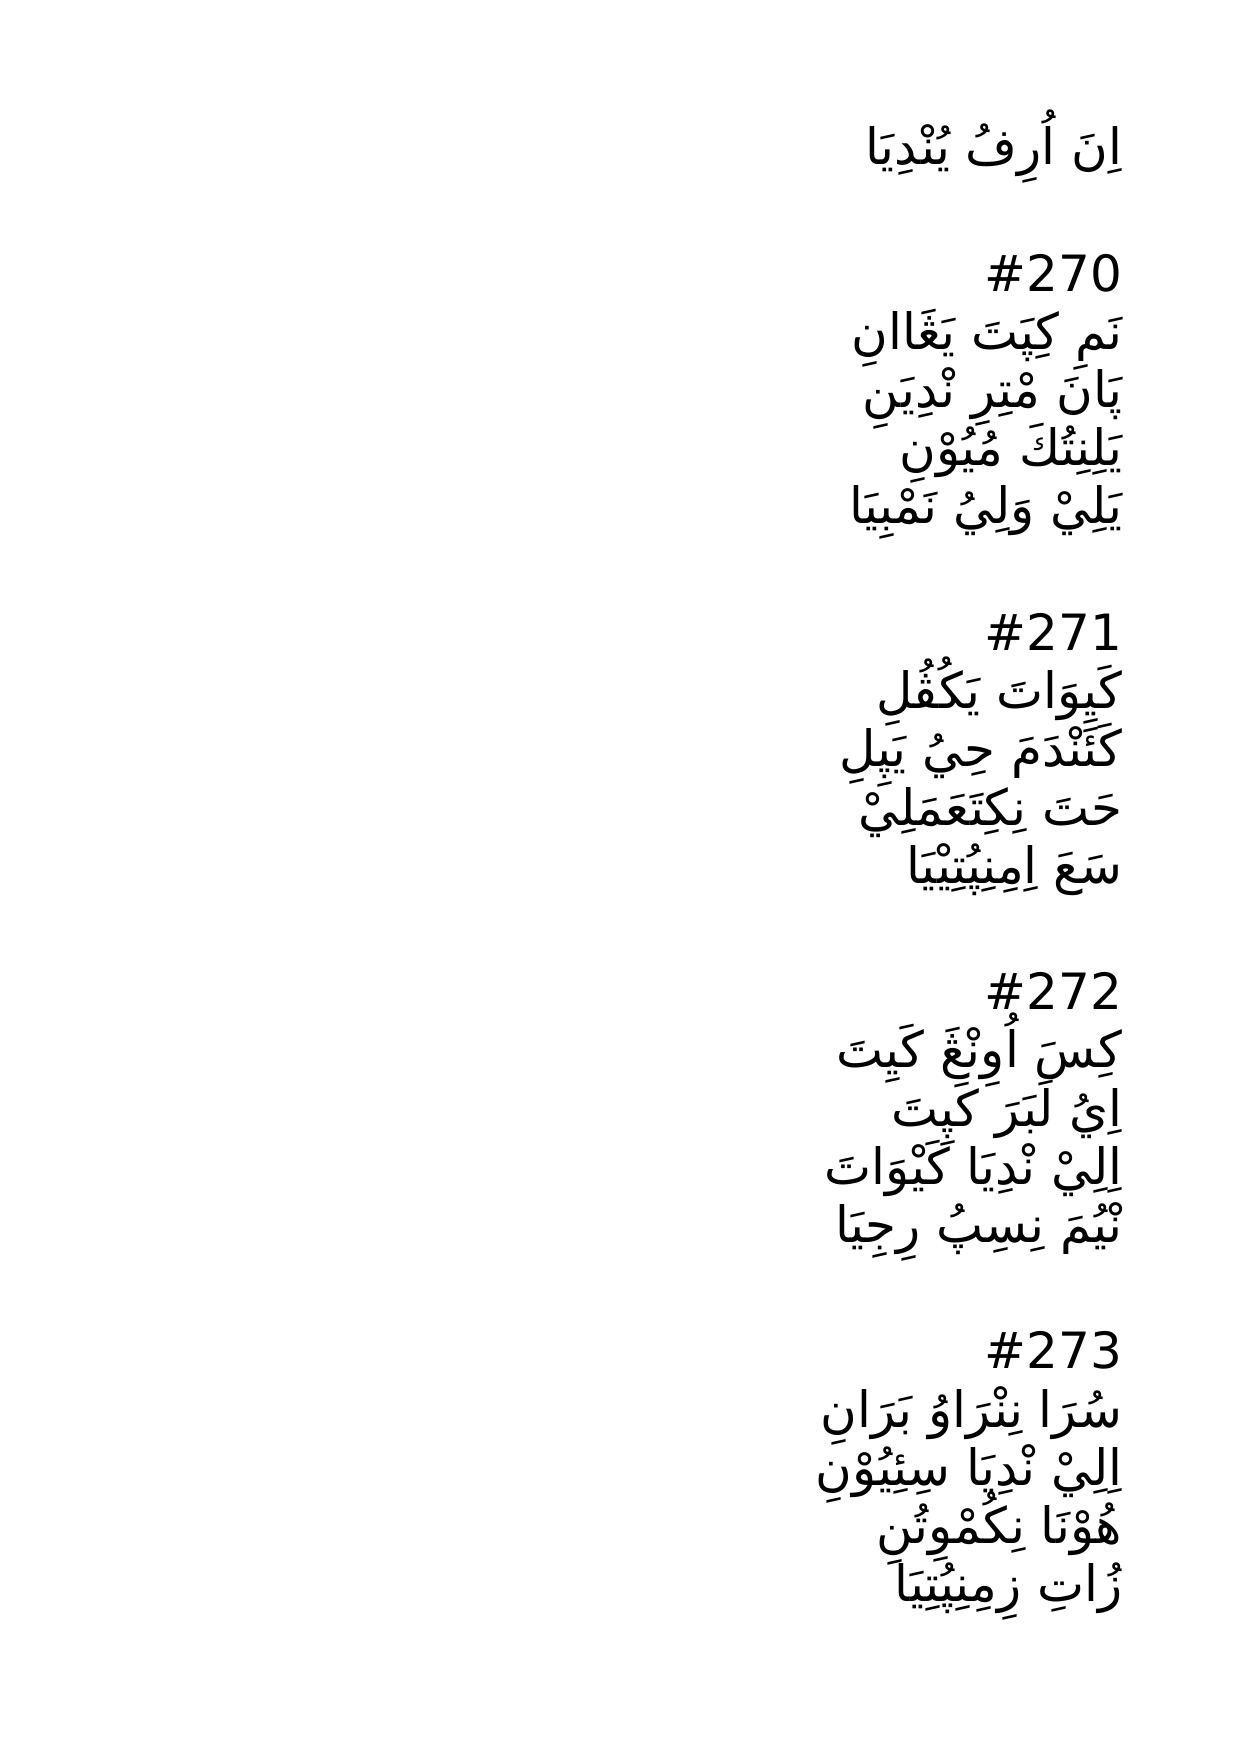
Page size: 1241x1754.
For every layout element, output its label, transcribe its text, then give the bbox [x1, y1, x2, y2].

text كِسَ اُوِنْڠَ كَيِتَ [118, 1021, 1122, 1079]
text يَلِيْ وَلِيُ نَمْبِيَا [118, 477, 1122, 536]
text اِيُ لَبَرَ كَپِتَ [118, 1079, 1122, 1138]
text اِنَ اُرِفُ يُنْدِيَا [118, 118, 1122, 176]
text هُوْنَا نِكُمْوِتُنِ [118, 1497, 1122, 1555]
text #273 [118, 1322, 1122, 1381]
text سُرَا نِنْرَاوُ بَرَانِ [118, 1381, 1122, 1439]
text يَلِنِتُكَ مُيُوْنِ [118, 419, 1122, 477]
text #270 [118, 244, 1122, 303]
text نَمِ كِپَتَ يَڠَاانِ [118, 303, 1122, 361]
text #271 [118, 604, 1122, 662]
text اِلِيْ نْدِيَا سِئِيُوْنِ [118, 1439, 1122, 1497]
text پَانَ مْتِرِ نْدِيَنِ [118, 361, 1122, 419]
text اِلِيْ نْدِيَا كَيْوَاتَ [118, 1138, 1122, 1196]
text #272 [118, 963, 1122, 1021]
text نْيُمَ نِسِپُ رِجِيَا [118, 1196, 1122, 1254]
text سَعَ اِمِنِپُتِيْيَا [118, 837, 1122, 895]
text زُاتِ زِمِنِپُتِيَا [118, 1555, 1122, 1613]
text حَتَ نِكِتَعَمَلِيْ [118, 778, 1122, 837]
text كَيِوَاتَ يَكُڤُلِ [118, 662, 1122, 720]
text كَئَنْدَمَ حِيُ يَپِلِ [118, 720, 1122, 778]
